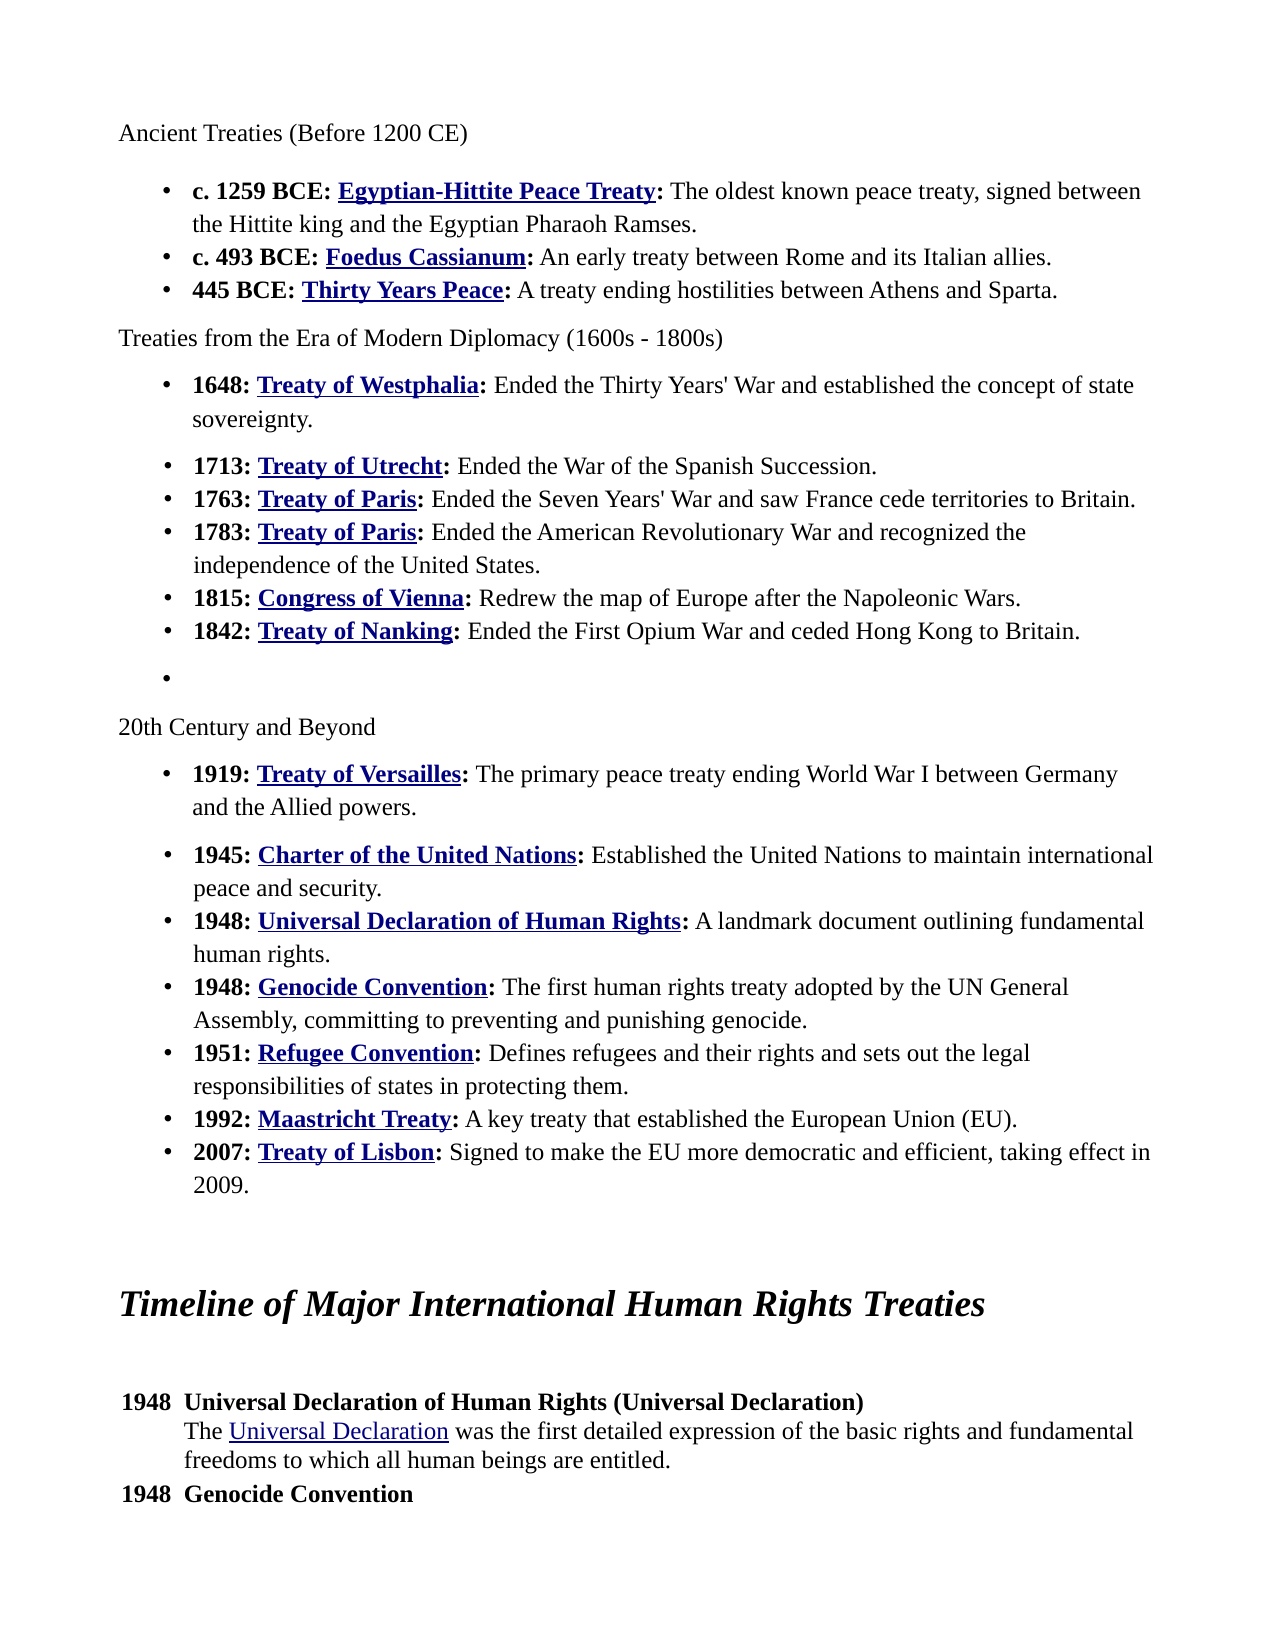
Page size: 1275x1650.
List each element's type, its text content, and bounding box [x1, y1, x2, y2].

text Treaties from the Era of Modern Diplomacy (1600s - 1800s) [118, 323, 1157, 352]
table_header 1948 [118, 1385, 181, 1477]
list 1783: Treaty of Paris: Ended the American Revolutionary War and recognized the independence of the United States. [164, 517, 1157, 579]
list c. 1259 BCE: Egyptian-Hittite Peace Treaty: The oldest known peace treaty, signed between the Hittite king and the Egyptian Pharaoh Ramses. [162, 176, 1157, 238]
table_cell 1948 [118, 1477, 181, 1511]
list 1919: Treaty of Versailles: The primary peace treaty ending World War I between Germany and the Allied powers. [162, 759, 1157, 821]
table_cell Genocide Convention [181, 1477, 1157, 1511]
list 1951: Refugee Convention: Defines refugees and their rights and sets out the legal responsibilities of states in protecting them. [164, 1038, 1157, 1100]
list c. 493 BCE: Foedus Cassianum: An early treaty between Rome and its Italian allies. [162, 242, 1157, 271]
text Ancient Treaties (Before 1200 CE) [118, 118, 1157, 147]
list 1945: Charter of the United Nations: Established the United Nations to maintain international peace and security. [164, 840, 1157, 902]
list 1842: Treaty of Nanking: Ended the First Opium War and ceded Hong Kong to Britain. [164, 616, 1157, 645]
list 1992: Maastricht Treaty: A key treaty that established the European Union (EU). [164, 1104, 1157, 1133]
list 1948: Universal Declaration of Human Rights: A landmark document outlining fundamental human rights. [164, 906, 1157, 968]
text 20th Century and Beyond [118, 712, 1157, 740]
list 1713: Treaty of Utrecht: Ended the War of the Spanish Succession. [164, 451, 1157, 480]
list 1948: Genocide Convention: The first human rights treaty adopted by the UN General Assembly, committing to preventing and punishing genocide. [164, 972, 1157, 1034]
table_header Universal Declaration of Human Rights (Universal Declaration) The Universal Declaration was the first detailed expression of the basic rights and fundamental freedoms to which all human beings are entitled. [181, 1385, 1157, 1477]
list 1763: Treaty of Paris: Ended the Seven Years' War and saw France cede territories to Britain. [164, 484, 1157, 513]
list 1815: Congress of Vienna: Redrew the map of Europe after the Napoleonic Wars. [164, 583, 1157, 612]
list 1648: Treaty of Westphalia: Ended the Thirty Years' War and established the concept of state sovereignty. [162, 371, 1157, 432]
list 2007: Treaty of Lisbon: Signed to make the EU more democratic and efficient, taking effect in 2009. [164, 1137, 1157, 1199]
subtitle Timeline of Major International Human Rights Treaties [118, 1281, 1157, 1324]
list 445 BCE: Thirty Years Peace: A treaty ending hostilities between Athens and Sparta. [162, 275, 1157, 304]
